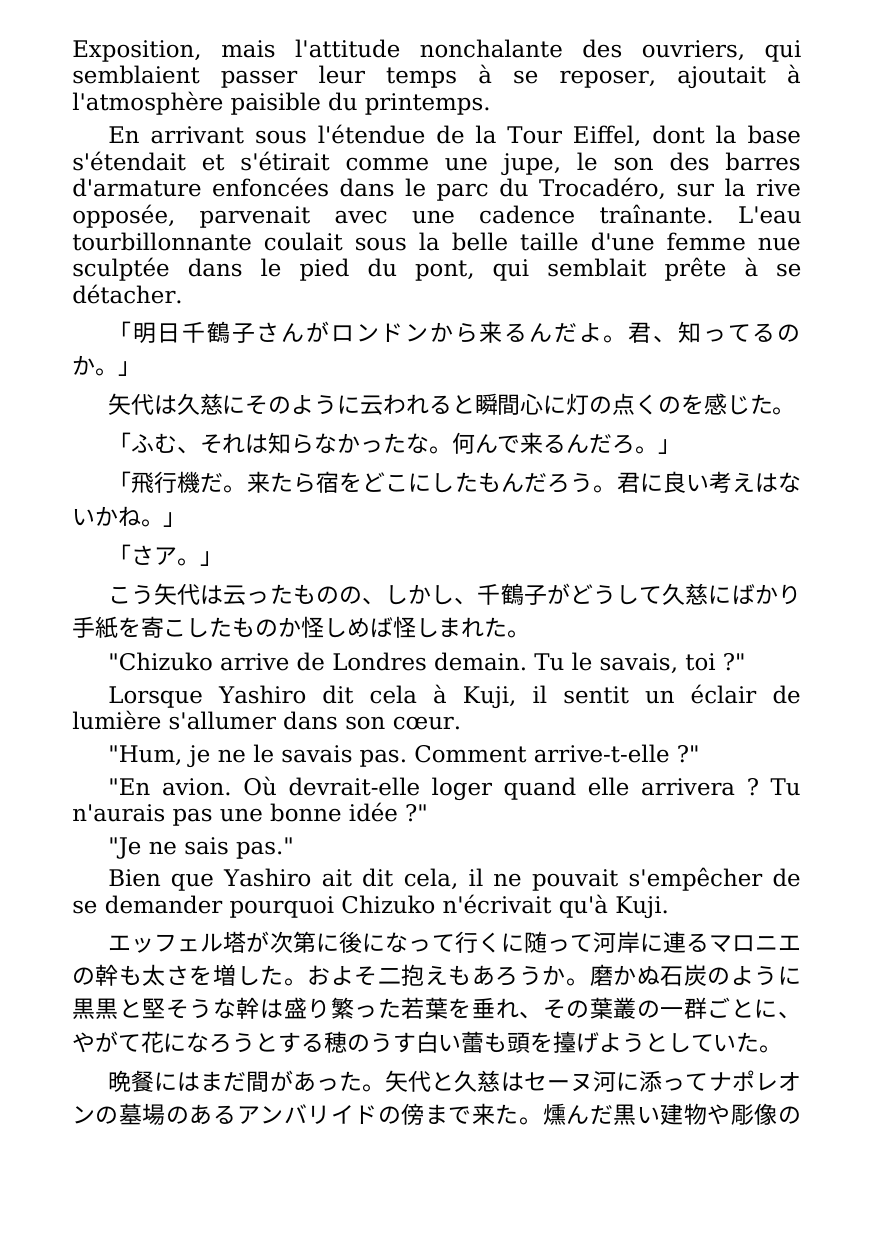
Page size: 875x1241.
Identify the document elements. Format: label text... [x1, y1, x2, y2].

text 矢代は久慈にそのように云われると瞬間心に灯の点くのを感じた。 [72, 387, 802, 420]
text エッフェル塔が次第に後になって行くに随って河岸に連るマロニエの幹も太さを増した。およそ二抱えもあろうか。磨かぬ石炭のように黒黒と堅そうな幹は盛り繁った若葉を垂れ、その葉叢の一群ごとに、やがて花になろうとする穂のうす白い蕾も頭を擡げようとしていた。 [72, 925, 802, 1058]
text 晩餐にはまだ間があった。矢代と久慈はセーヌ河に添ってナポレオンの墓場のあるアンバリイドの傍まで来た。燻んだ黒い建物や彫像の [72, 1064, 802, 1130]
text Exposition, mais l'attitude nonchalante des ouvriers, qui semblaient passer leur temps à se reposer, ajoutait à l'atmosphère paisible du printemps. [72, 36, 802, 116]
text "Chizuko arrive de Londres demain. Tu le savais, toi ?" [72, 649, 802, 676]
text "Hum, je ne le savais pas. Comment arrive-t-elle ?" [72, 741, 802, 768]
text "En avion. Où devrait-elle loger quand elle arrivera ? Tu n'aurais pas une bonne idée ?" [72, 774, 802, 827]
text 「飛行機だ。来たら宿をどこにしたもんだろう。君に良い考えはないかね。」 [72, 465, 802, 532]
text 「さア。」 [72, 538, 802, 571]
text 「明日千鶴子さんがロンドンから来るんだよ。君、知ってるのか。」 [72, 314, 802, 381]
text 「ふむ、それは知らなかったな。何んで来るんだろ。」 [72, 426, 802, 459]
text Lorsque Yashiro dit cela à Kuji, il sentit un éclair de lumière s'allumer dans son cœur. [72, 682, 802, 735]
text En arrivant sous l'étendue de la Tour Eiffel, dont la base s'étendait et s'étirait comme une jupe, le son des barres d'armature enfoncées dans le parc du Trocadéro, sur la rive opposée, parvenait avec une cadence traînante. L'eau tourbillonnante coulait sous la belle taille d'une femme nue sculptée dans le pied du pont, qui semblait prête à se détacher. [72, 122, 802, 309]
text Bien que Yashiro ait dit cela, il ne pouvait s'empêcher de se demander pourquoi Chizuko n'écrivait qu'à Kuji. [72, 866, 802, 919]
text "Je ne sais pas." [72, 833, 802, 860]
text こう矢代は云ったものの、しかし、千鶴子がどうして久慈にばかり手紙を寄こしたものか怪しめば怪しまれた。 [72, 577, 802, 643]
